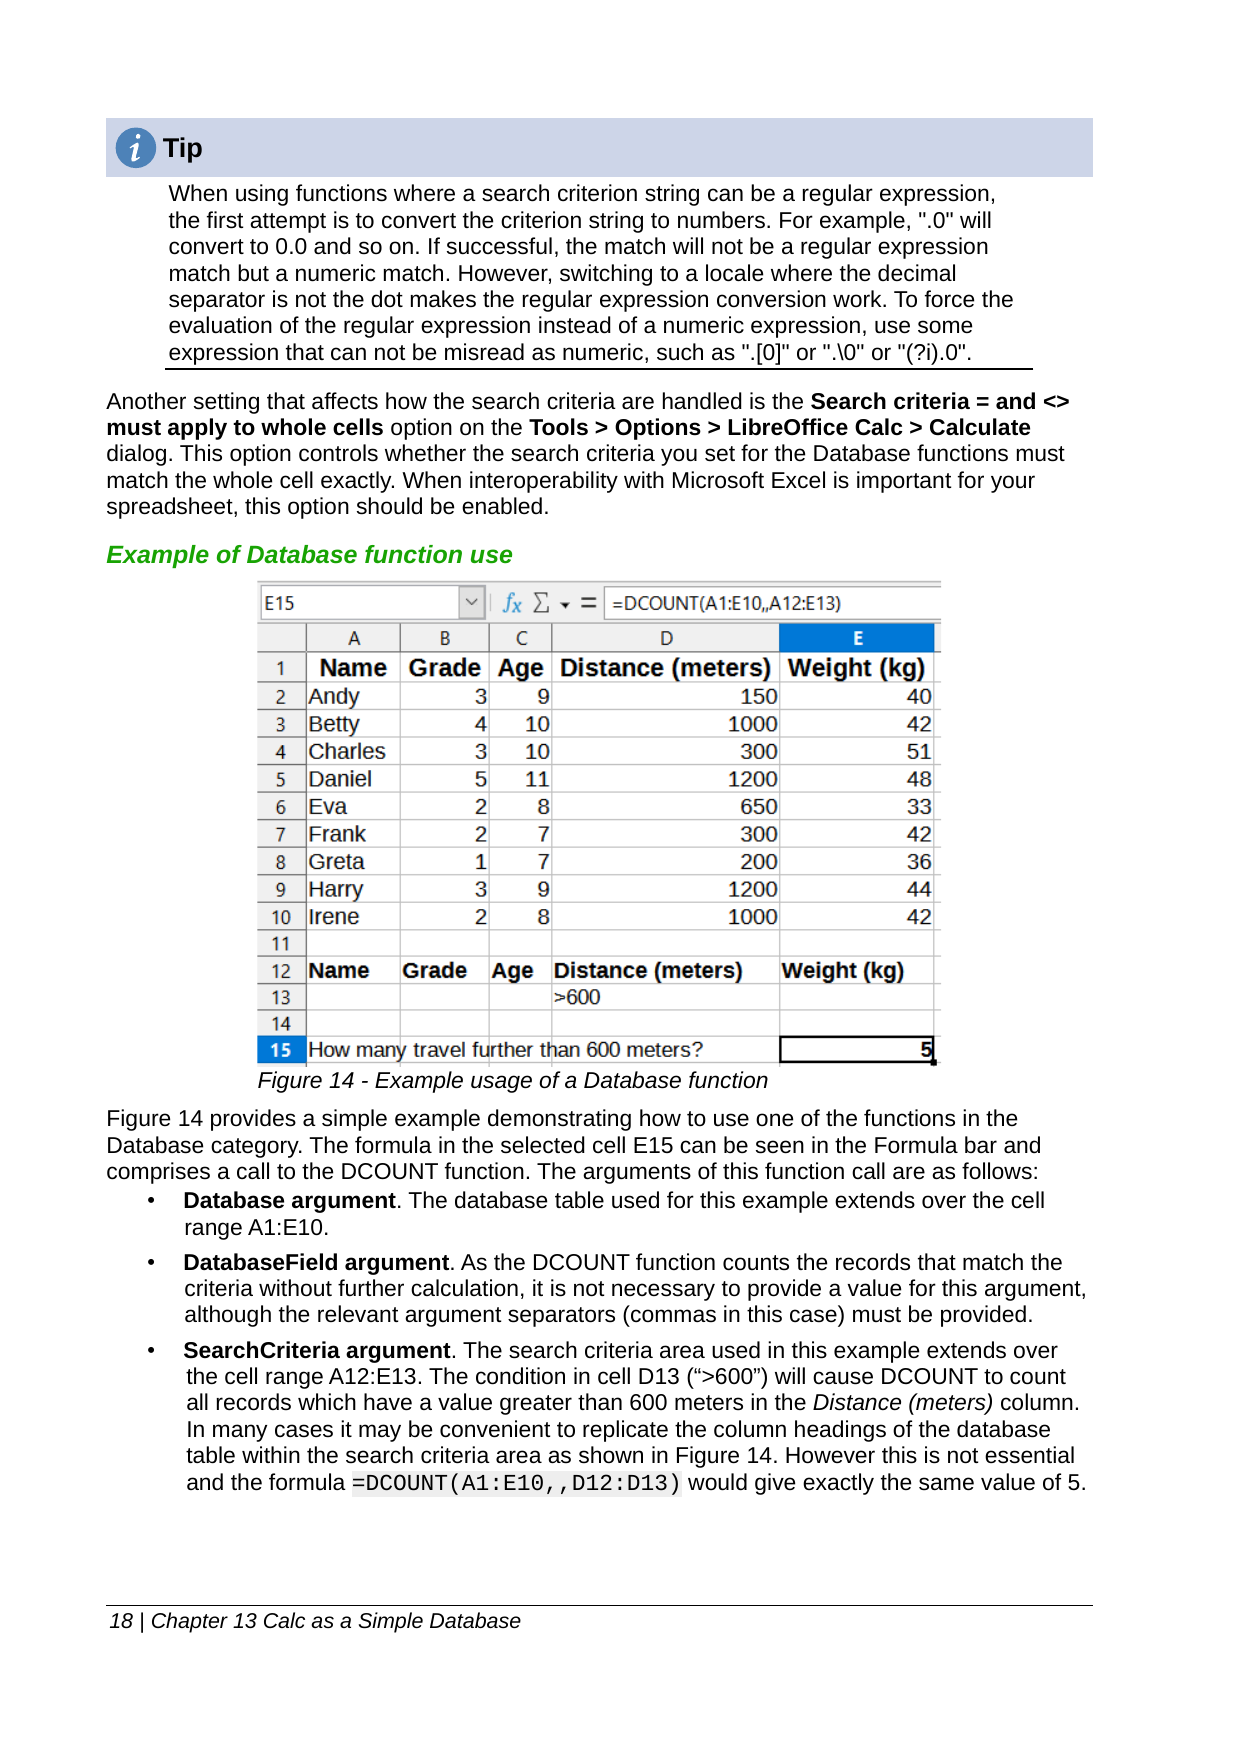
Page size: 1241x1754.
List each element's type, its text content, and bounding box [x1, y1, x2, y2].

list DatabaseField argument. As the DCOUNT function counts the records that match the criteria without further calculation, it is not necessary to provide a value for this argument, although the relevant argument separators (commas in this case) must be provided. [144, 1246, 1093, 1328]
subtitle Example of Database function use [106, 540, 1093, 569]
subtitle Tip [106, 118, 1093, 177]
text Figure 14 provides a simple example demonstrating how to use one of the functions in the Database category. The formula in the selected cell E15 can be seen in the Formula bar and comprises a call to the DCOUNT function. The arguments of this function call are as follows: [106, 1105, 1093, 1184]
text Another setting that affects how the search criteria are handled is the Search criteria = and <> must apply to whole cells option on the Tools > Options > LibreOffice Calc > Calculate dialog. This option controls whether the search criteria you set for the Database functions must match the whole cell exactly. When interoperability with Microsoft Excel is important for your spreadsheet, this option should be enabled. [106, 388, 1093, 519]
text When using functions where a search criterion string can be a regular expression, the first attempt is to convert the criterion string to numbers. For example, ".0" will convert to 0.0 and so on. If successful, the match will not be a regular expression match but a numeric match. However, switching to a locale where the decimal separator is not the dot makes the regular expression conversion work. To force the evaluation of the regular expression instead of a numeric expression, use some expression that can not be misread as numeric, such as ".[0]" or ".\0" or "(?i).0". [165, 177, 1033, 368]
text Figure 14 - Example usage of a Database function [257, 1067, 941, 1093]
list Database argument. The database table used for this example extends over the cell range A1:E10. [144, 1184, 1093, 1240]
list SearchCriteria argument. The search criteria area used in this example extends over the cell range A12:E13. The condition in cell D13 (“>600”) will cause DCOUNT to count all records which have a value greater than 600 meters in the Distance (meters) column. In many cases it may be convenient to replicate the column headings of the database table within the search criteria area as shown in Figure 14. However this is not essential and the formula =DCOUNT(A1:E10,,D12:D13) would give exactly the same value of 5. [144, 1334, 1093, 1500]
picture [257, 580, 942, 1067]
